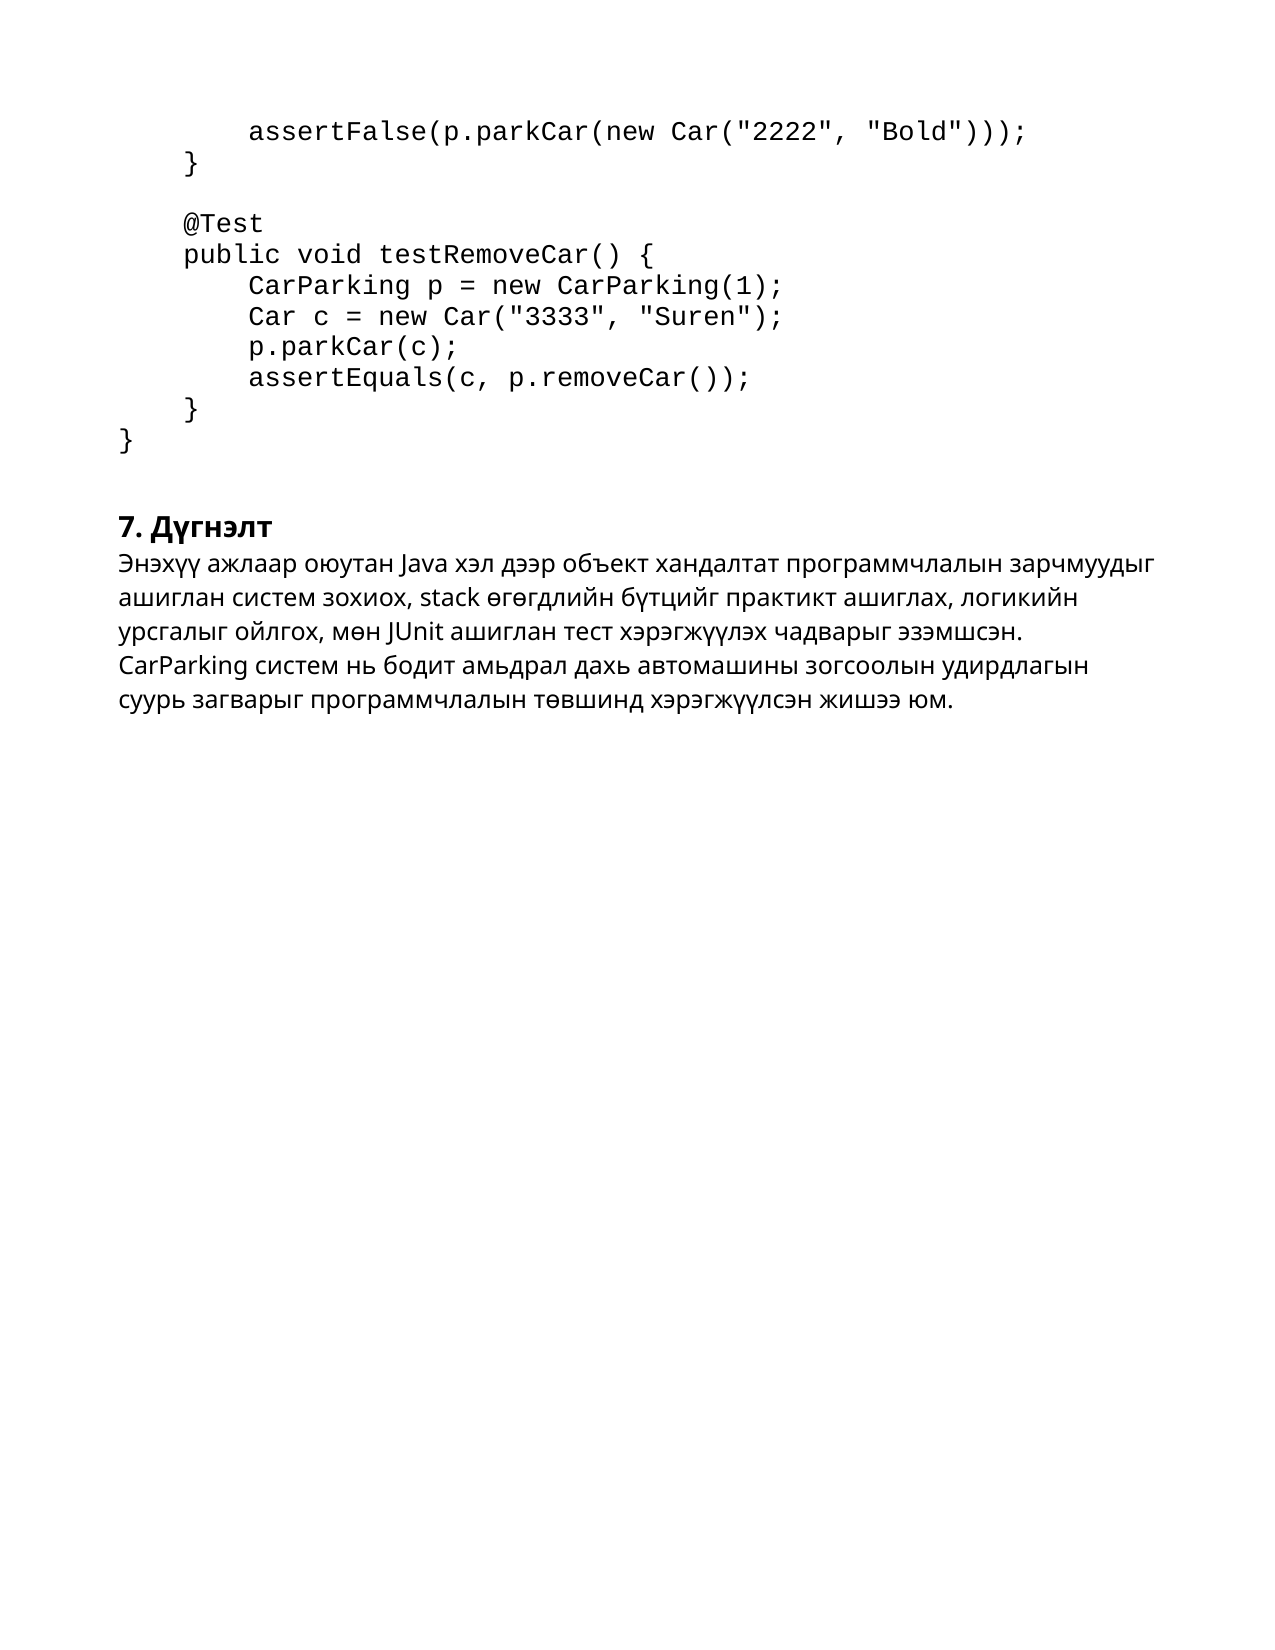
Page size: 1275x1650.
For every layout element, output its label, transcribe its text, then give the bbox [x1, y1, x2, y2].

text Энэхүү ажлаар оюутан Java хэл дээр объект хандалтат программчлалын зарчмуудыг ашиглан систем зохиох, stack өгөгдлийн бүтцийг практикт ашиглах, логикийн урсгалыг ойлгох, мөн JUnit ашиглан тест хэрэгжүүлэх чадварыг эзэмшсэн. CarParking систем нь бодит амьдрал дахь автомашины зогсоолын удирдлагын суурь загварыг программчлалын төвшинд хэрэгжүүлсэн жишээ юм. [118, 546, 1157, 716]
subtitle 7. Дүгнэлт [118, 506, 1157, 546]
text assertFalse(p.parkCar(new Car("2222", "Bold"))); } @Test public void testRemoveCar() { CarParking p = new CarParking(1); Car c = new Car("3333", "Suren"); p.parkCar(c); assertEquals(c, p.removeCar()); } } [118, 118, 1157, 456]
